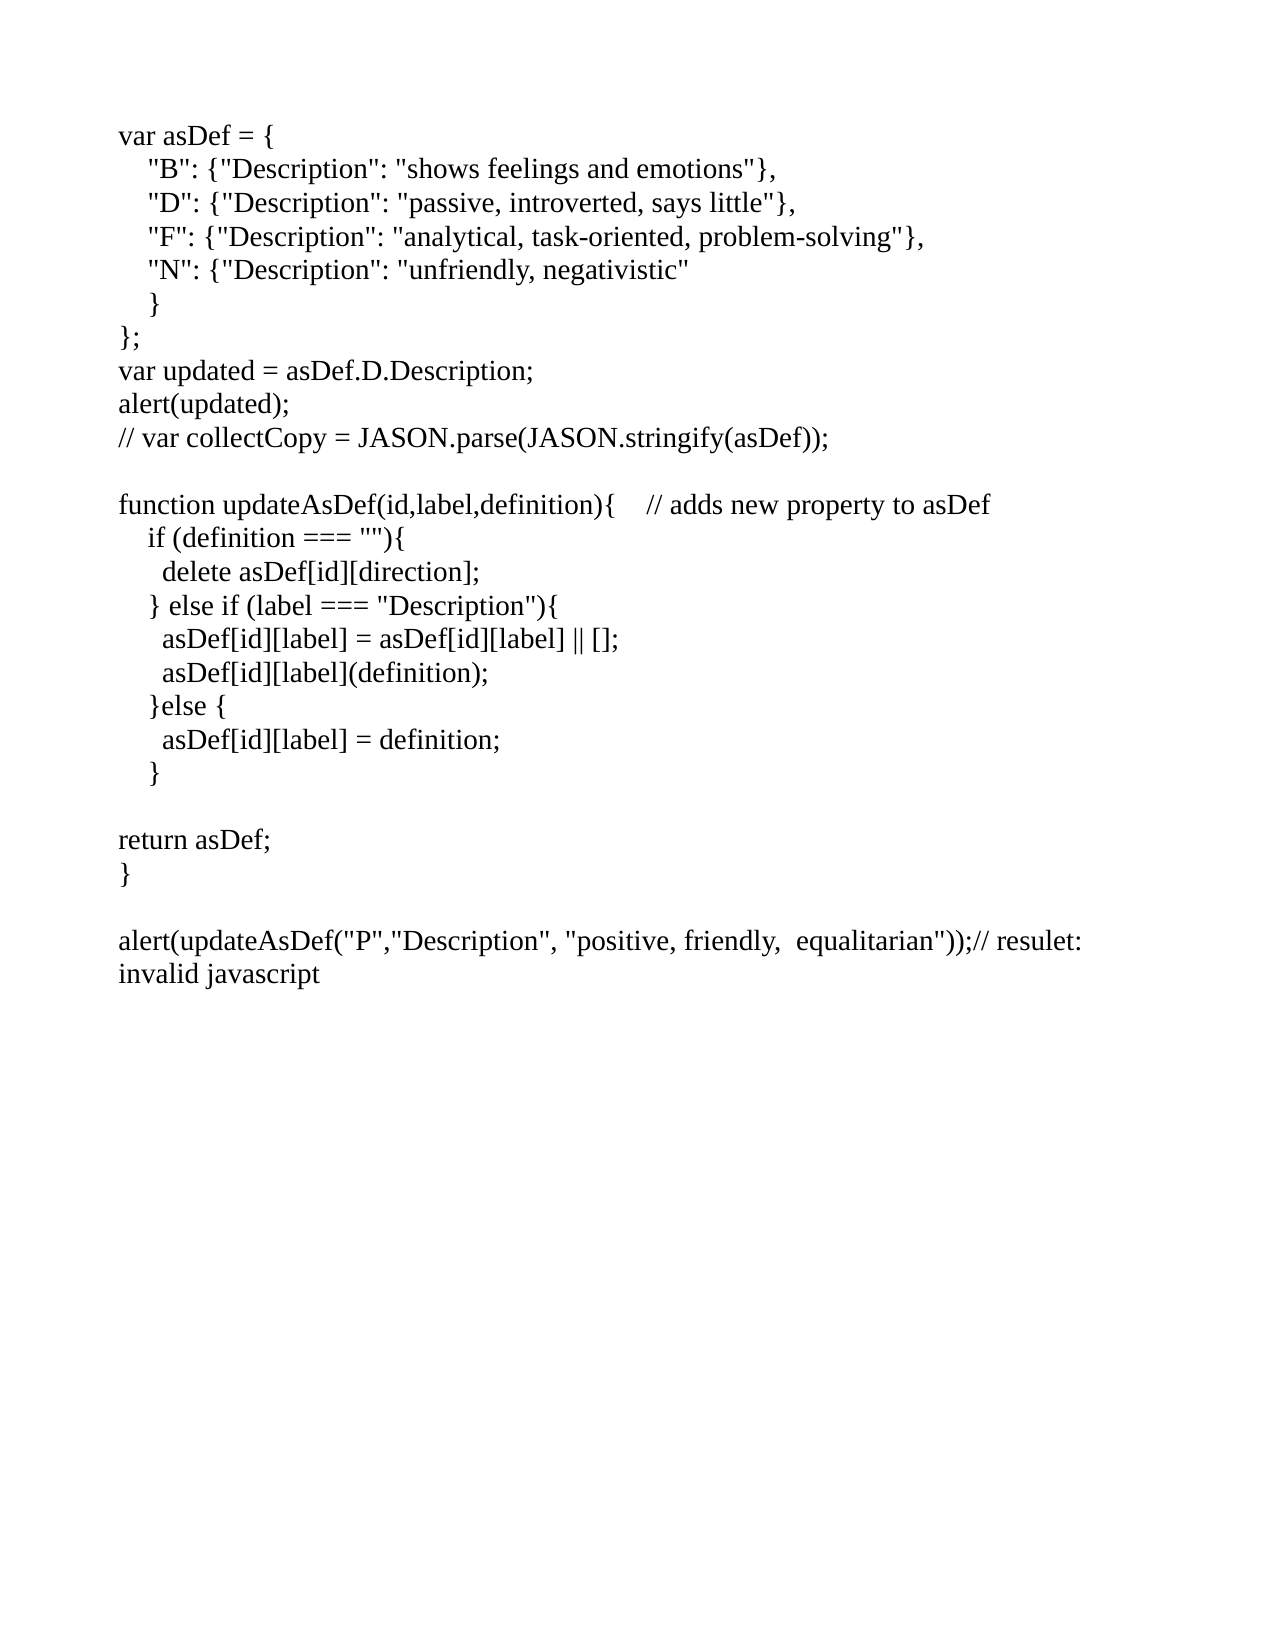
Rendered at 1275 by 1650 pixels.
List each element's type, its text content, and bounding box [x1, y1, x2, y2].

text delete asDef[id][direction]; [118, 554, 1157, 588]
text } else if (label === "Description"){ [118, 588, 1157, 621]
text asDef[id][label] = definition; [118, 722, 1157, 755]
text alert(updated); [118, 386, 1157, 420]
text // var collectCopy = JASON.parse(JASON.stringify(asDef)); [118, 420, 1157, 453]
text }; [118, 319, 1157, 353]
text "B": {"Description": "shows feelings and emotions"}, [118, 152, 1157, 185]
text asDef[id][label] = asDef[id][label] || []; [118, 621, 1157, 655]
text if (definition === ""){ [118, 521, 1157, 554]
text "D": {"Description": "passive, introverted, says little"}, [118, 185, 1157, 219]
text } [118, 286, 1157, 319]
text var asDef = { [118, 118, 1157, 152]
text alert(updateAsDef("P","Description", "positive, friendly, equalitarian"));// resulet: invalid javascript [118, 923, 1157, 990]
text return asDef; [118, 822, 1157, 856]
text } [118, 755, 1157, 789]
text var updated = asDef.D.Description; [118, 353, 1157, 386]
text function updateAsDef(id,label,definition){ // adds new property to asDef [118, 487, 1157, 521]
text }else { [118, 688, 1157, 722]
text asDef[id][label](definition); [118, 655, 1157, 688]
text } [118, 856, 1157, 889]
text "F": {"Description": "analytical, task-oriented, problem-solving"}, [118, 219, 1157, 252]
text "N": {"Description": "unfriendly, negativistic" [118, 252, 1157, 286]
